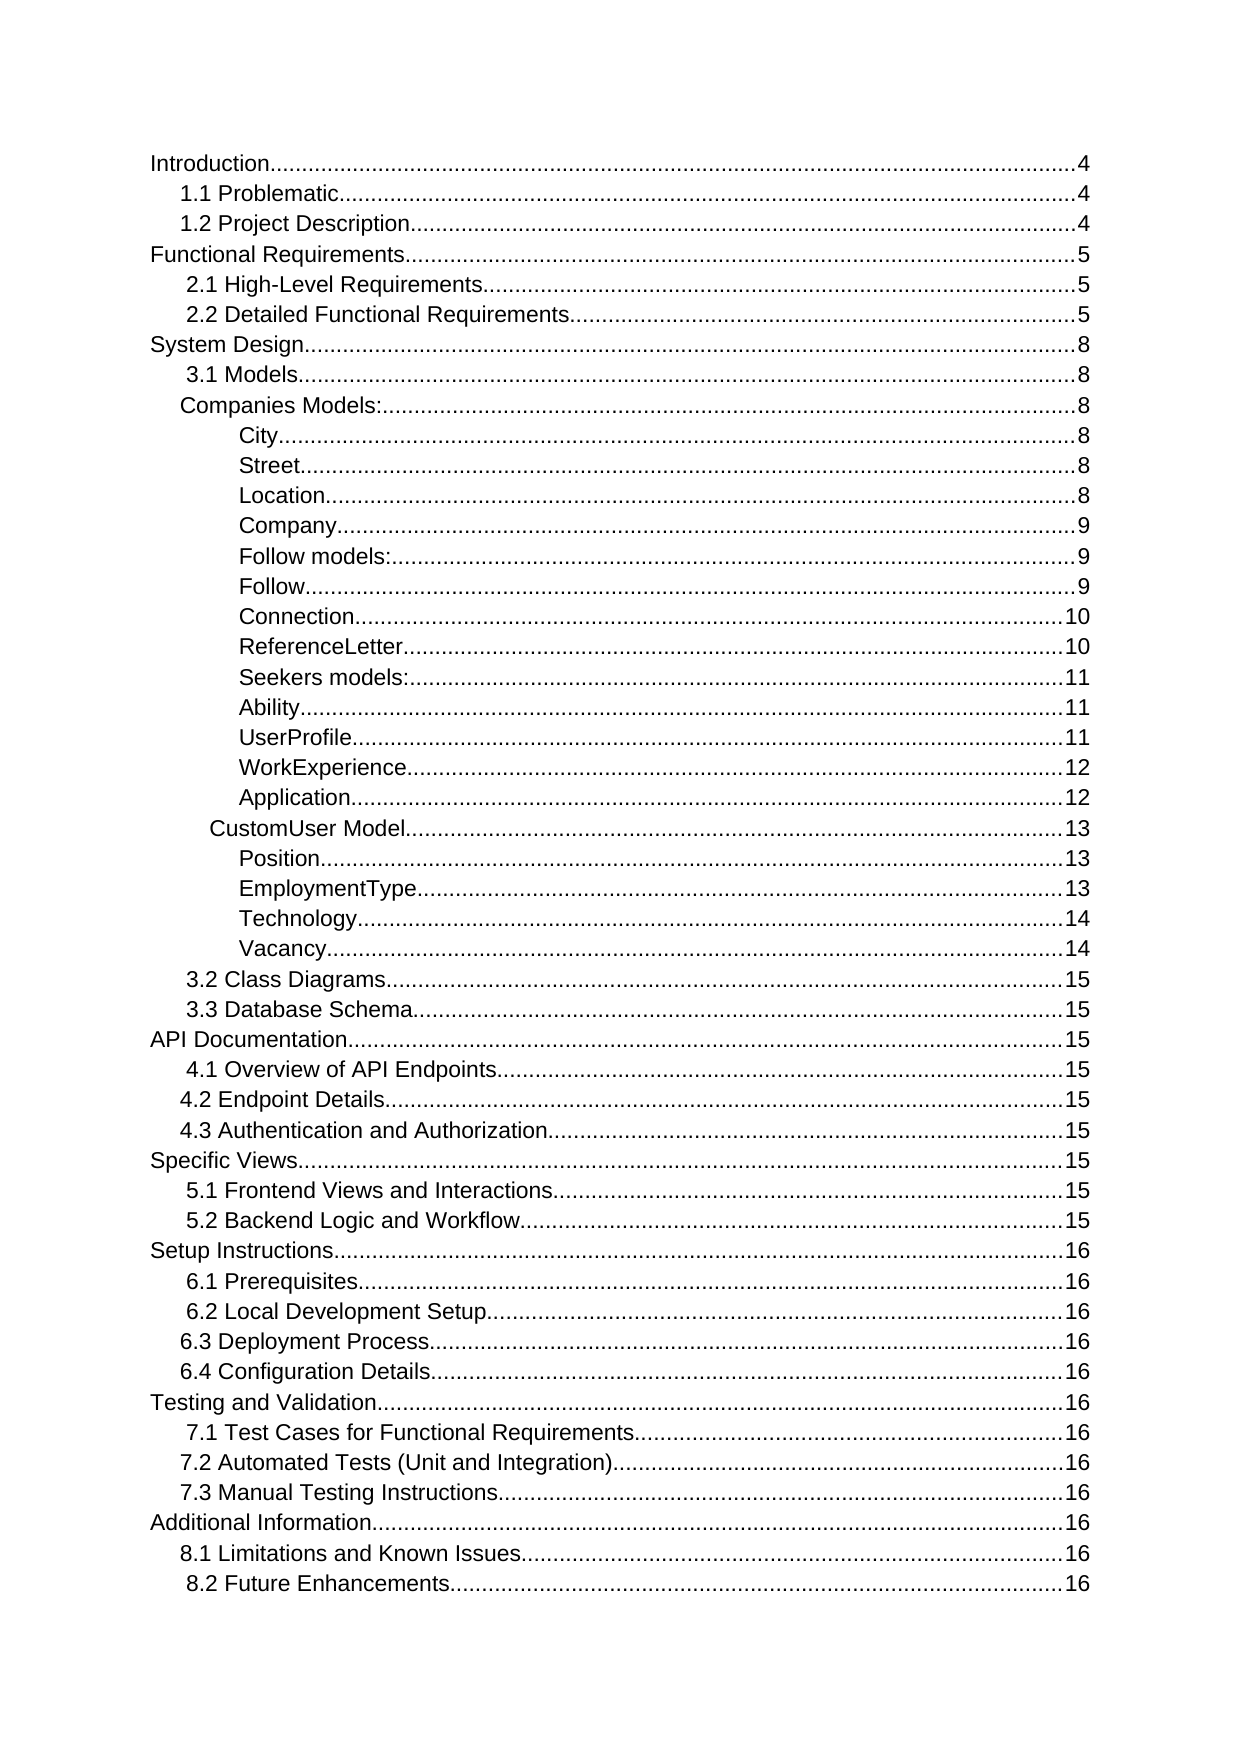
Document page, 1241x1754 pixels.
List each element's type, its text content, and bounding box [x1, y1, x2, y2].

text Location 8 [238, 482, 1090, 509]
text Application 12 [238, 784, 1090, 811]
text 3.1 Models 8 [179, 361, 1090, 388]
text Follow models: 9 [238, 543, 1090, 569]
text 1.1 Problematic 4 [179, 180, 1090, 207]
text 2.2 Detailed Functional Requirements 5 [179, 301, 1090, 327]
text WorkExperience 12 [238, 754, 1090, 781]
text 8.2 Future Enhancements 16 [179, 1570, 1090, 1596]
text 8.1 Limitations and Known Issues 16 [179, 1539, 1090, 1566]
text 4.2 Endpoint Details 15 [179, 1086, 1090, 1113]
text Additional Information 16 [150, 1509, 1090, 1536]
text Company 9 [238, 512, 1090, 539]
text City 8 [238, 422, 1090, 448]
text API Documentation 15 [150, 1026, 1090, 1052]
text 3.2 Class Diagrams 15 [179, 966, 1090, 992]
text 5.2 Backend Logic and Workflow 15 [179, 1207, 1090, 1234]
text Setup Instructions 16 [150, 1237, 1090, 1264]
text Testing and Validation 16 [150, 1388, 1090, 1415]
text Street 8 [238, 452, 1090, 478]
text Follow 9 [238, 573, 1090, 599]
text Ability 11 [238, 694, 1090, 720]
text EmploymentType 13 [238, 875, 1090, 901]
text 3.3 Database Schema 15 [179, 996, 1090, 1022]
text 5.1 Frontend Views and Interactions 15 [179, 1177, 1090, 1203]
text System Design 8 [150, 331, 1090, 358]
text 1.2 Project Description 4 [179, 210, 1090, 237]
text ReferenceLetter 10 [238, 633, 1090, 660]
text Functional Requirements 5 [150, 241, 1090, 267]
text Vacancy 14 [238, 935, 1090, 962]
text 6.1 Prerequisites 16 [179, 1268, 1090, 1294]
text Specific Views 15 [150, 1147, 1090, 1173]
text 6.2 Local Development Setup 16 [179, 1298, 1090, 1324]
text 7.1 Test Cases for Functional Requirements 16 [179, 1419, 1090, 1445]
text CustomUser Model 13 [209, 814, 1090, 841]
text 4.1 Overview of API Endpoints 15 [179, 1056, 1090, 1083]
text 7.2 Automated Tests (Unit and Integration) 16 [179, 1449, 1090, 1475]
text Introduction 4 [150, 150, 1090, 176]
text Connection 10 [238, 603, 1090, 629]
text Companies Models: 8 [179, 392, 1090, 418]
text 2.1 High-Level Requirements 5 [179, 271, 1090, 297]
text Position 13 [238, 845, 1090, 871]
text 7.3 Manual Testing Instructions 16 [179, 1479, 1090, 1506]
text 6.4 Configuration Details 16 [179, 1358, 1090, 1385]
text 4.3 Authentication and Authorization 15 [179, 1117, 1090, 1143]
text Technology 14 [238, 905, 1090, 932]
text 6.3 Deployment Process 16 [179, 1328, 1090, 1354]
text Seekers models: 11 [238, 663, 1090, 690]
text UserProfile 11 [238, 724, 1090, 750]
